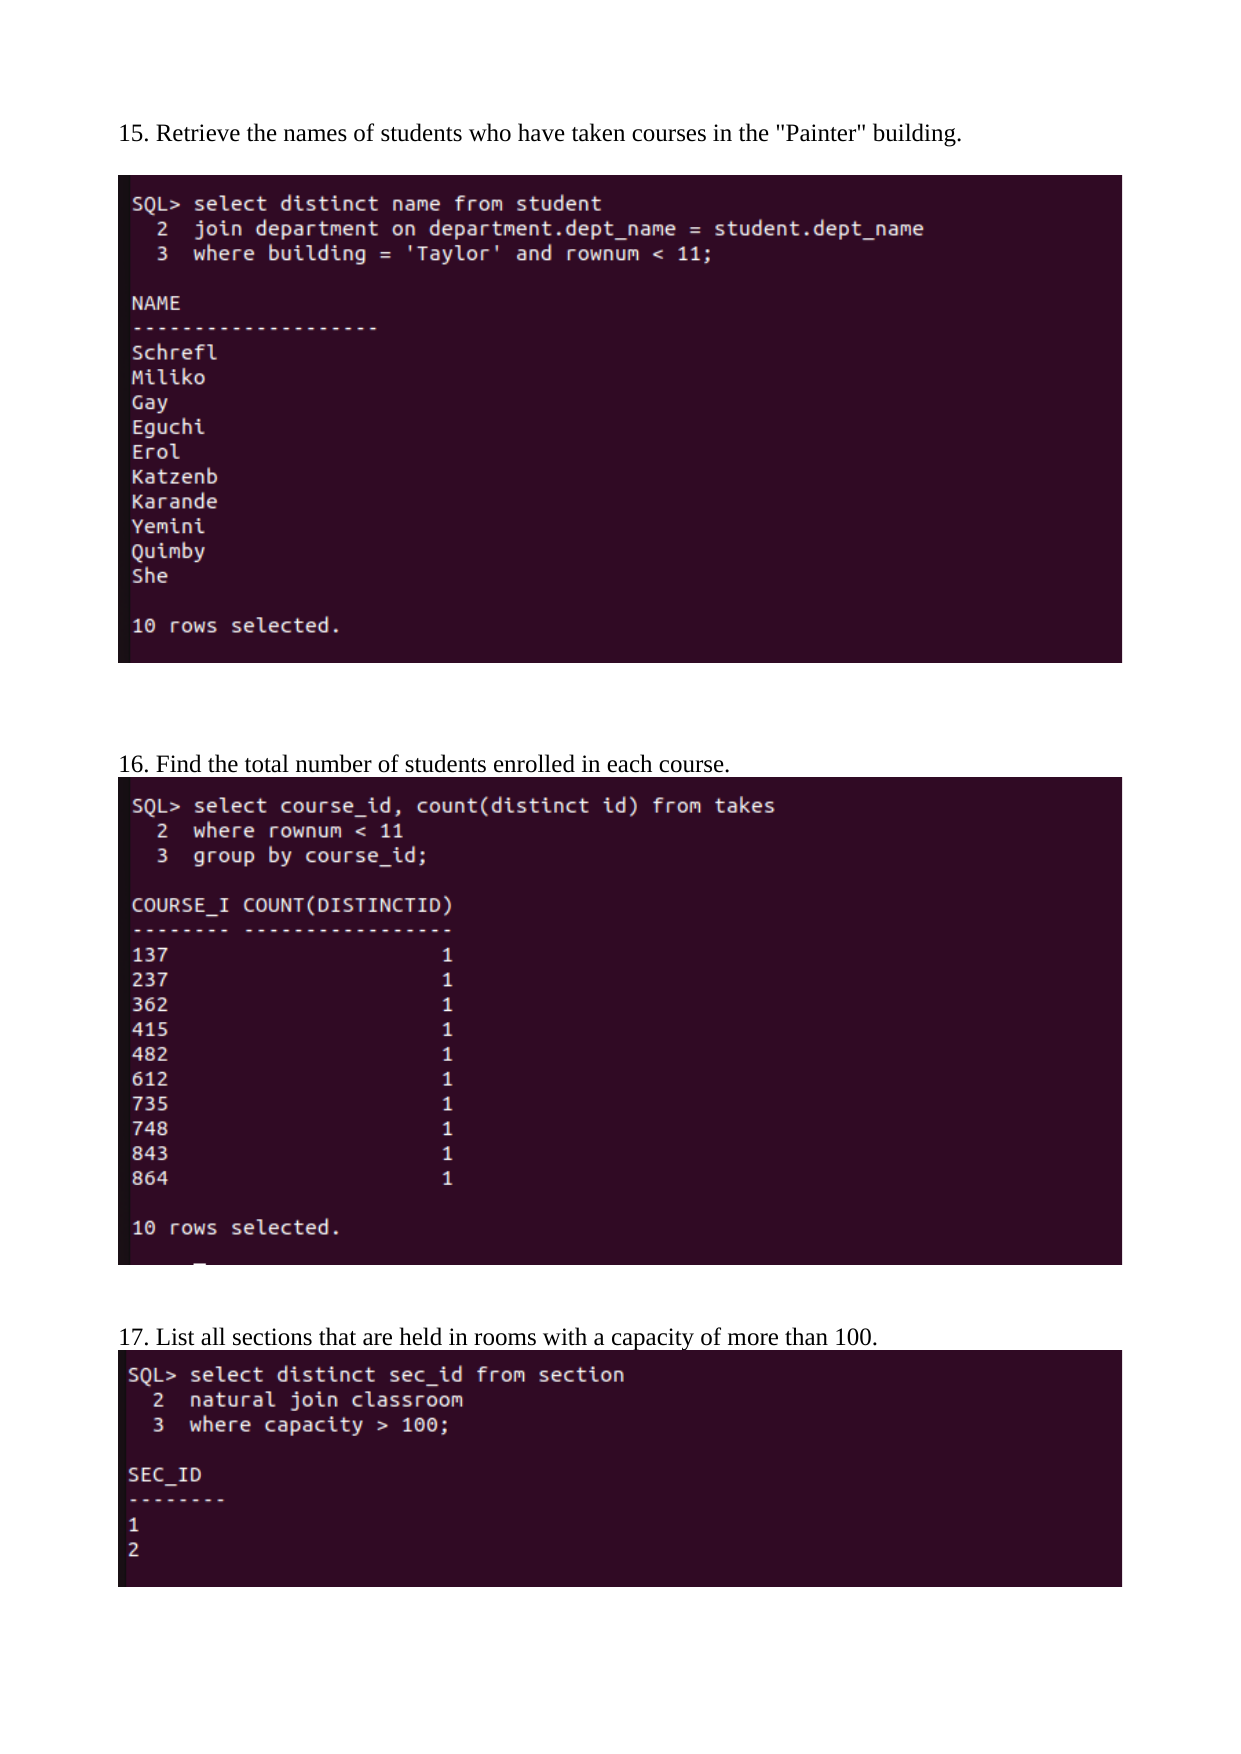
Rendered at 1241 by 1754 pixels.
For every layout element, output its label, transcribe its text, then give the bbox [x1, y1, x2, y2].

text 17. List all sections that are held in rooms with a capacity of more than 100. [118, 1322, 1122, 1350]
text 16. Find the total number of students enrolled in each course. [118, 749, 1122, 777]
picture [118, 777, 1123, 1265]
picture [118, 1350, 1123, 1587]
picture [118, 175, 1123, 663]
text 15. Retrieve the names of students who have taken courses in the "Painter" building. [118, 118, 1122, 147]
